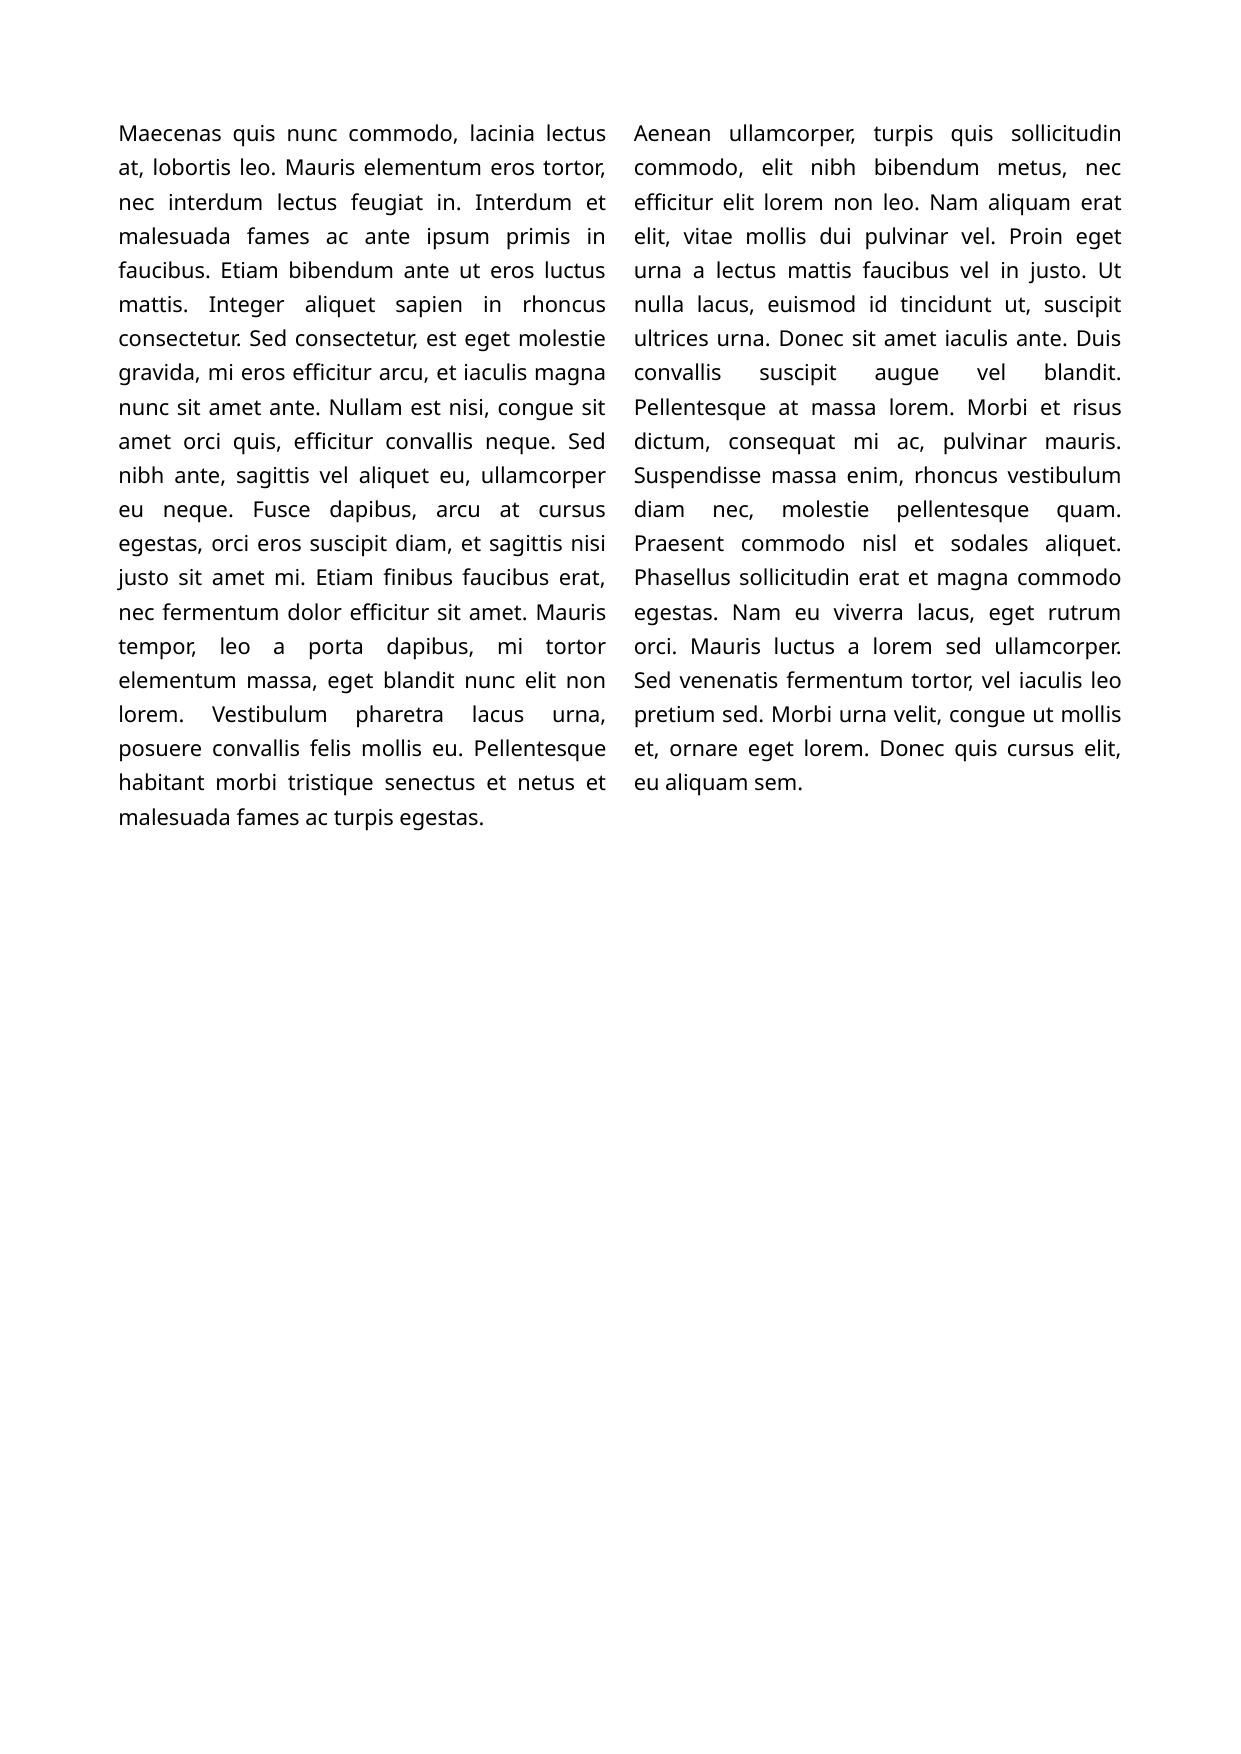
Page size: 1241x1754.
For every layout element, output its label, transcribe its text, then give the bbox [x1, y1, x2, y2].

text Maecenas quis nunc commodo, lacinia lectus at, lobortis leo. Mauris elementum eros tortor, nec interdum lectus feugiat in. Interdum et malesuada fames ac ante ipsum primis in faucibus. Etiam bibendum ante ut eros luctus mattis. Integer aliquet sapien in rhoncus consectetur. Sed consectetur, est eget molestie gravida, mi eros efficitur arcu, et iaculis magna nunc sit amet ante. Nullam est nisi, congue sit amet orci quis, efficitur convallis neque. Sed nibh ante, sagittis vel aliquet eu, ullamcorper eu neque. Fusce dapibus, arcu at cursus egestas, orci eros suscipit diam, et sagittis nisi justo sit amet mi. Etiam finibus faucibus erat, nec fermentum dolor efficitur sit amet. Mauris tempor, leo a porta dapibus, mi tortor elementum massa, eget blandit nunc elit non lorem. Vestibulum pharetra lacus urna, posuere convallis felis mollis eu. Pellentesque habitant morbi tristique senectus et netus et malesuada fames ac turpis egestas. [118, 118, 607, 831]
text Aenean ullamcorper, turpis quis sollicitudin commodo, elit nibh bibendum metus, nec efficitur elit lorem non leo. Nam aliquam erat elit, vitae mollis dui pulvinar vel. Proin eget urna a lectus mattis faucibus vel in justo. Ut nulla lacus, euismod id tincidunt ut, suscipit ultrices urna. Donec sit amet iaculis ante. Duis convallis suscipit augue vel blandit. Pellentesque at massa lorem. Morbi et risus dictum, consequat mi ac, pulvinar mauris. Suspendisse massa enim, rhoncus vestibulum diam nec, molestie pellentesque quam. Praesent commodo nisl et sodales aliquet. Phasellus sollicitudin erat et magna commodo egestas. Nam eu viverra lacus, eget rutrum orci. Mauris luctus a lorem sed ullamcorper. Sed venenatis fermentum tortor, vel iaculis leo pretium sed. Morbi urna velit, congue ut mollis et, ornare eget lorem. Donec quis cursus elit, eu aliquam sem. [633, 118, 1122, 797]
